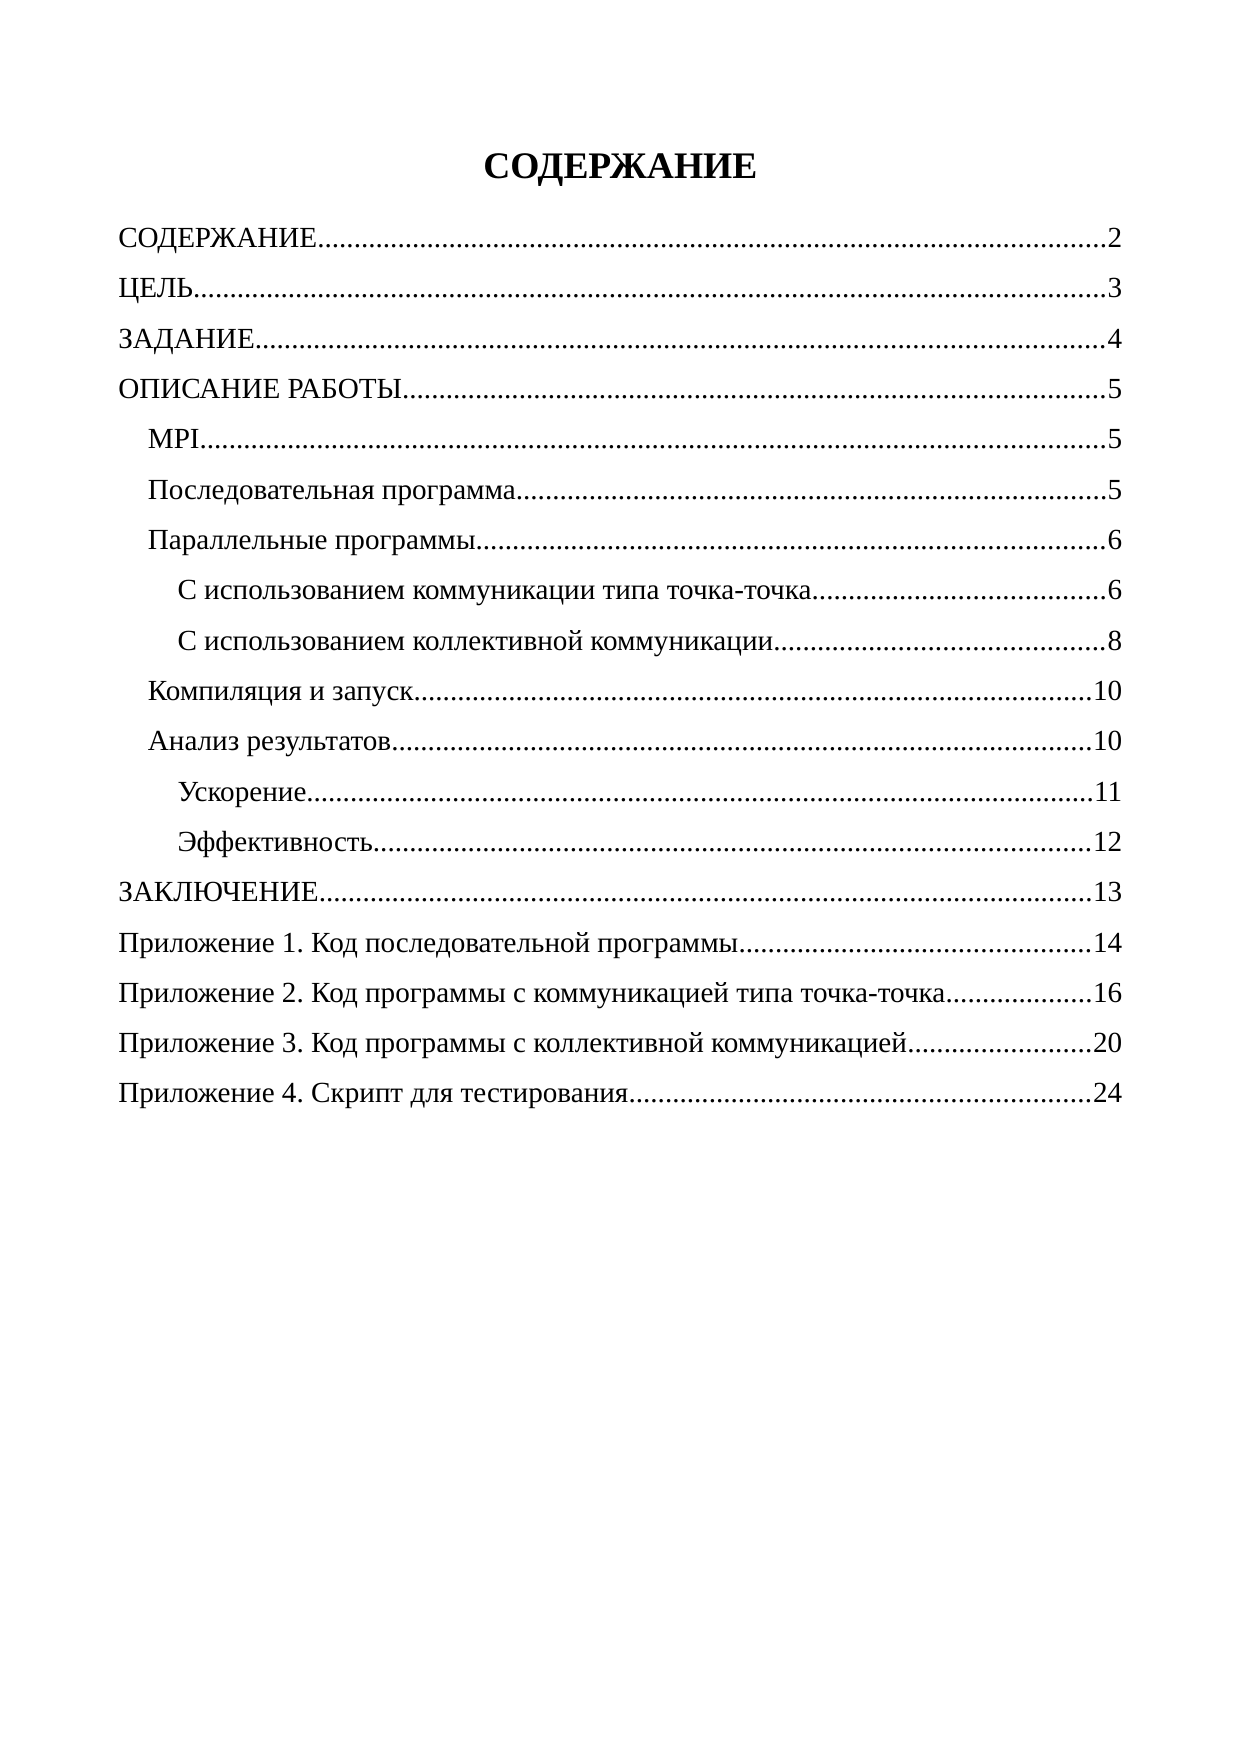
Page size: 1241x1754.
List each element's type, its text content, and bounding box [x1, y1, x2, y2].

text Приложение 2. Код программы с коммуникацией типа точка-точка 16 [118, 975, 1122, 1008]
text ЗАКЛЮЧЕНИЕ 13 [118, 874, 1122, 908]
text Приложение 1. Код последовательной программы 14 [118, 925, 1122, 958]
text ОПИСАНИЕ РАБОТЫ 5 [118, 371, 1122, 405]
subtitle СОДЕРЖАНИЕ [118, 143, 1122, 186]
text С использованием коллективной коммуникации 8 [177, 623, 1122, 656]
text Параллельные программы 6 [148, 522, 1122, 556]
text Приложение 3. Код программы с коллективной коммуникацией 20 [118, 1025, 1122, 1059]
text С использованием коммуникации типа точка-точка 6 [177, 572, 1122, 606]
text Приложение 4. Скрипт для тестирования 24 [118, 1076, 1122, 1109]
text Эффективность 12 [177, 824, 1122, 858]
text Ускорение 11 [177, 774, 1122, 807]
text Компиляция и запуск 10 [148, 673, 1122, 707]
text Анализ результатов 10 [148, 723, 1122, 757]
text Последовательная программа 5 [148, 472, 1122, 505]
text ЦЕЛЬ 3 [118, 271, 1122, 304]
text MPI 5 [148, 422, 1122, 455]
text ЗАДАНИЕ 4 [118, 321, 1122, 354]
text СОДЕРЖАНИЕ 2 [118, 220, 1122, 254]
